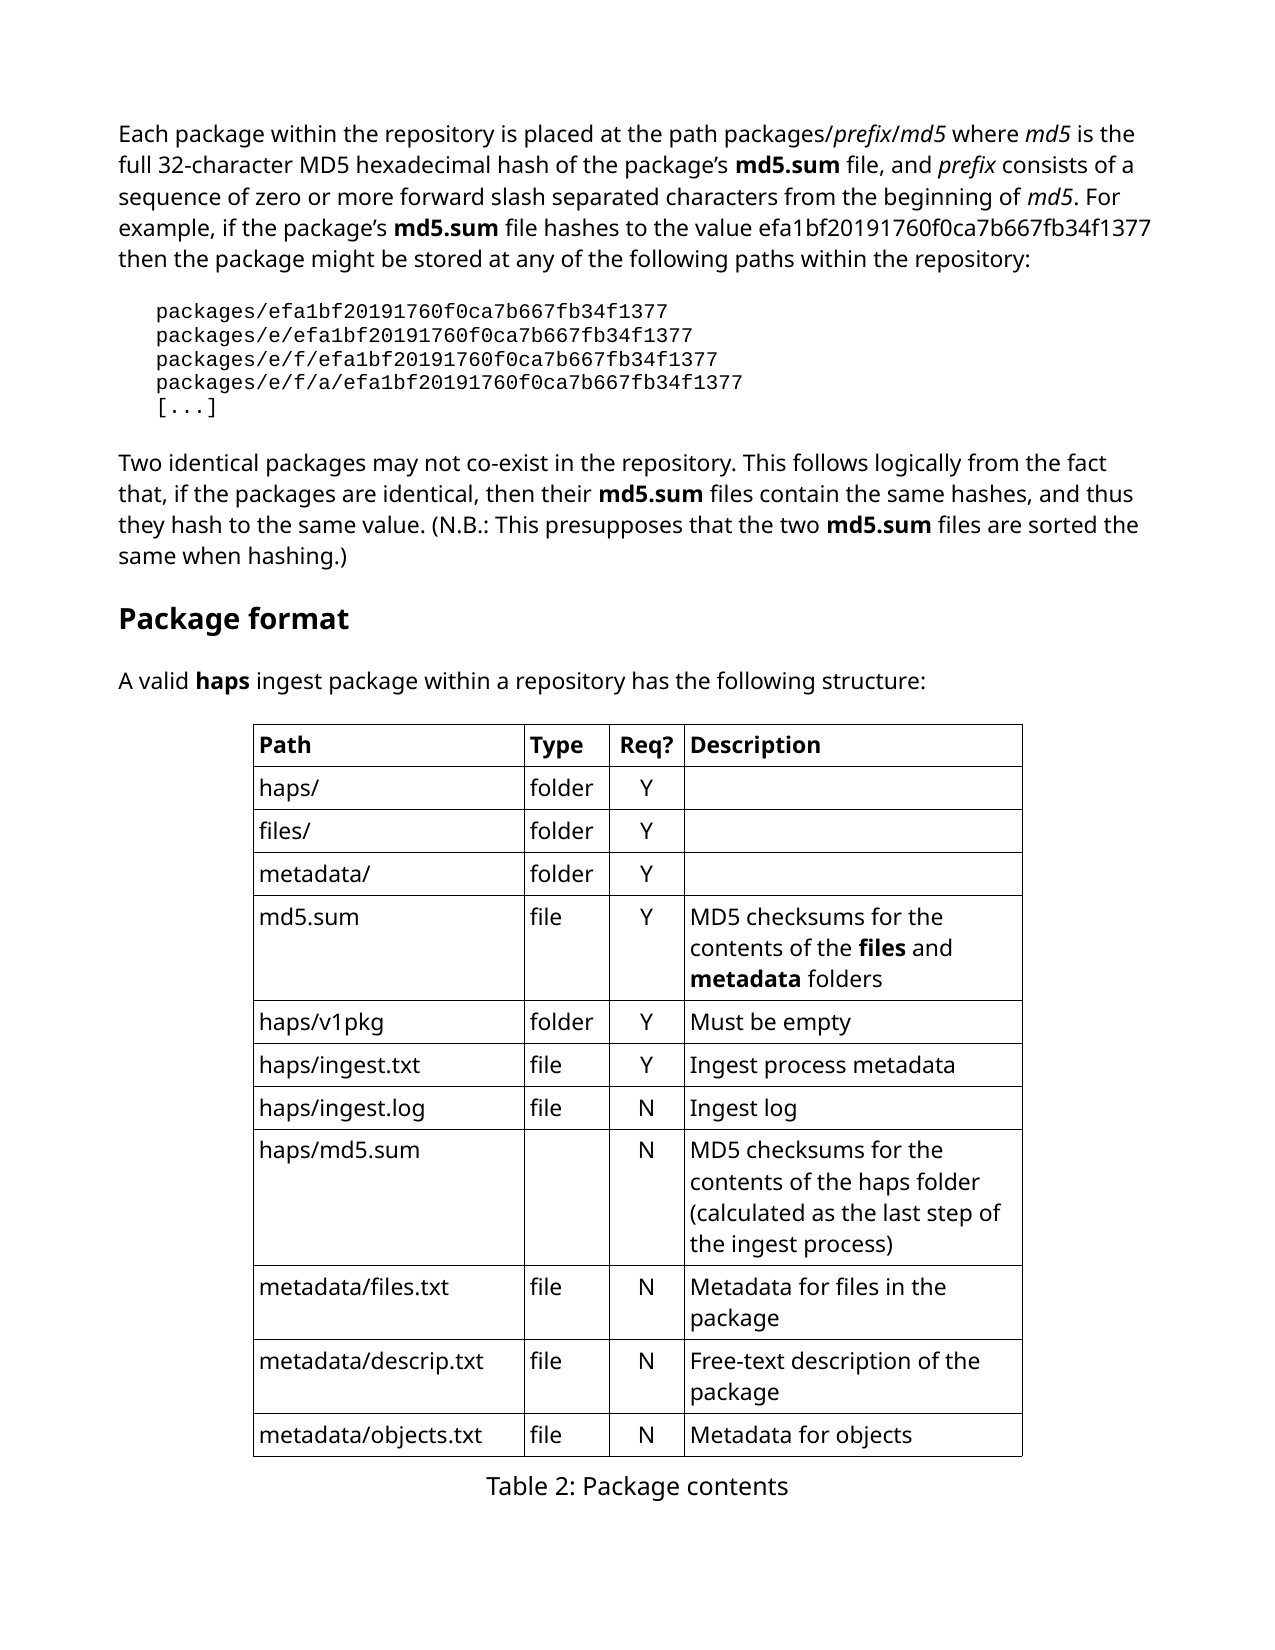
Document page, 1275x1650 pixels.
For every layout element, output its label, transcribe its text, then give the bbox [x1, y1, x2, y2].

table_cell Metadata for files in the package [685, 1266, 1022, 1339]
table_cell folder [525, 853, 609, 895]
table_cell Y [610, 896, 684, 1000]
table_cell file [525, 1087, 609, 1128]
table_cell [685, 853, 1022, 895]
table_cell Y [610, 1044, 684, 1086]
table_cell metadata/ [254, 853, 524, 895]
text A valid haps ingest package within a repository has the following structure: [118, 665, 1157, 696]
table_cell folder [525, 810, 609, 852]
table_cell haps/ingest.log [254, 1087, 524, 1128]
table_header Description [685, 725, 1022, 766]
table_cell file [525, 1414, 609, 1456]
table_cell haps/md5.sum [254, 1130, 524, 1265]
table_cell N [610, 1414, 684, 1456]
table_cell haps/ [254, 767, 524, 809]
table_cell folder [525, 1001, 609, 1043]
subtitle Package format [118, 598, 1157, 638]
table_cell metadata/files.txt [254, 1266, 524, 1339]
table_cell Must be empty [685, 1001, 1022, 1043]
table_cell Ingest log [685, 1087, 1022, 1128]
table_cell [685, 767, 1022, 809]
table_cell haps/v1pkg [254, 1001, 524, 1043]
table_cell [685, 810, 1022, 852]
table_header Req? [610, 725, 684, 766]
table_header Path [254, 725, 524, 766]
table_cell file [525, 1266, 609, 1339]
table_cell Ingest process metadata [685, 1044, 1022, 1086]
table_cell N [610, 1087, 684, 1128]
table_cell file [525, 896, 609, 1000]
table_cell MD5 checksums for the contents of the files and metadata folders [685, 896, 1022, 1000]
table_cell N [610, 1340, 684, 1413]
table_cell Y [610, 810, 684, 852]
table_cell Y [610, 767, 684, 809]
table_cell Y [610, 1001, 684, 1043]
text Two identical packages may not co-exist in the repository. This follows logically from the fact that, if the packages are identical, then their md5.sum files contain the same hashes, and thus they hash to the same value. (N.B.: This presupposes that the two md5.sum files are sorted the same when hashing.) [118, 447, 1157, 572]
table_cell MD5 checksums for the contents of the haps folder (calculated as the last step of the ingest process) [685, 1130, 1022, 1265]
text packages/efa1bf20191760f0ca7b667fb34f1377 packages/e/efa1bf20191760f0ca7b667fb34f1377 packages/e/f/efa1bf20191760f0ca7b667fb34f1377 packages/e/f/a/efa1bf20191760f0ca7b667fb34f1377 [...] [156, 301, 1157, 419]
text Each package within the repository is placed at the path packages/prefix/md5 where md5 is the full 32-character MD5 hexadecimal hash of the package’s md5.sum file, and prefix consists of a sequence of zero or more forward slash separated characters from the beginning of md5. For example, if the package’s md5.sum file hashes to the value efa1bf20191760f0ca7b667fb34f1377 then the package might be stored at any of the following paths within the repository: [118, 118, 1157, 274]
table_cell md5.sum [254, 896, 524, 1000]
table_cell metadata/descrip.txt [254, 1340, 524, 1413]
table_header Type [525, 725, 609, 766]
table_cell [525, 1130, 609, 1265]
table_cell N [610, 1130, 684, 1265]
table_cell folder [525, 767, 609, 809]
table_cell files/ [254, 810, 524, 852]
table_cell haps/ingest.txt [254, 1044, 524, 1086]
table_cell file [525, 1044, 609, 1086]
table_cell Y [610, 853, 684, 895]
table_cell N [610, 1266, 684, 1339]
table_cell Metadata for objects [685, 1414, 1022, 1456]
table_cell metadata/objects.txt [254, 1414, 524, 1456]
table_cell Free-text description of the package [685, 1340, 1022, 1413]
table_cell file [525, 1340, 609, 1413]
text Table 2: Package contents [118, 1468, 1157, 1503]
